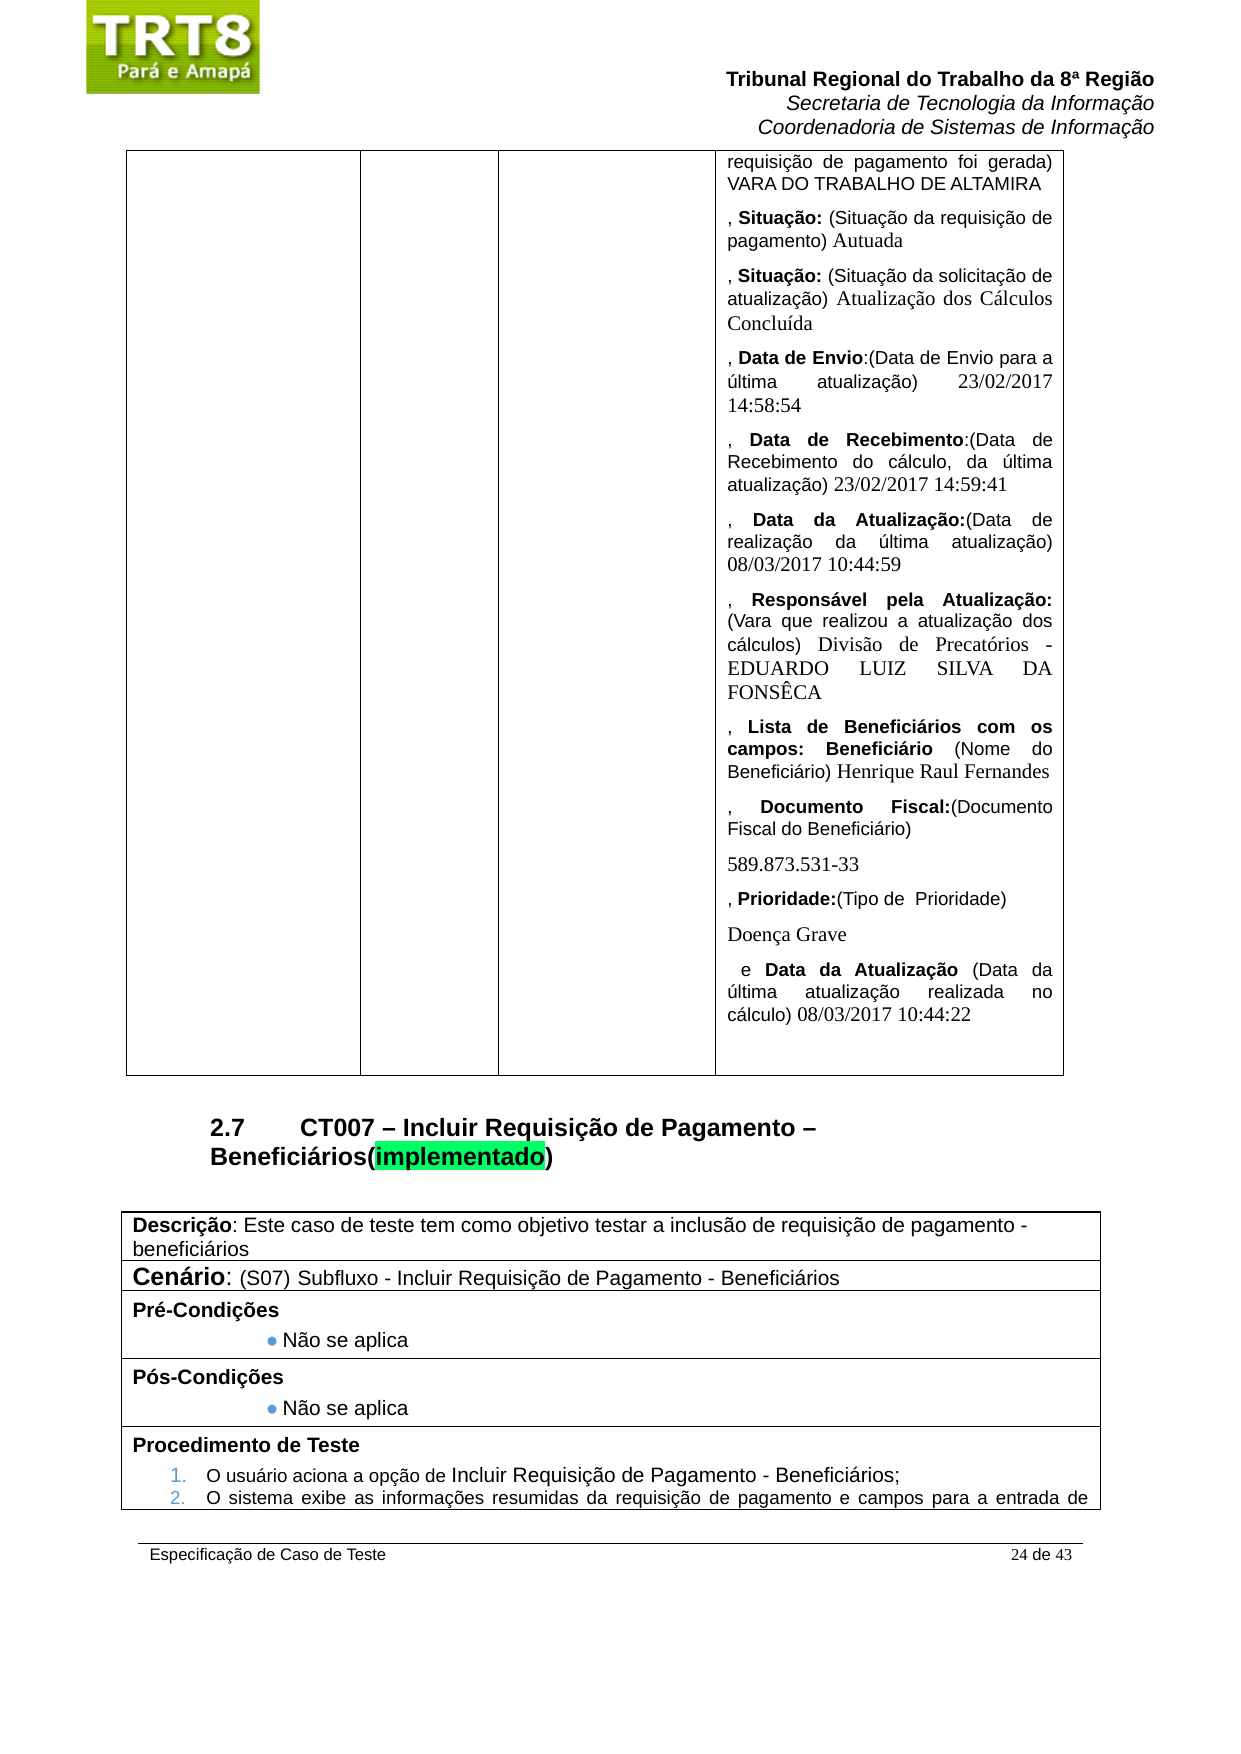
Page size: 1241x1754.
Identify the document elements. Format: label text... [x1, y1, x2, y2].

table_cell Pós-Condições Não se aplica [122, 1359, 1100, 1426]
picture [86, 0, 260, 94]
table_cell Cenário: (S07) Subfluxo - Incluir Requisição de Pagamento - Beneficiários [122, 1261, 1100, 1290]
table_cell Procedimento de Teste O usuário aciona a opção de Incluir Requisição de Pagamento - Beneficiários; O sistema exibe as informações resumidas da requisição de pagamento e campos para a entrada de [122, 1427, 1100, 1509]
table_cell [499, 151, 715, 1075]
table_cell [127, 151, 360, 1075]
table_cell [361, 151, 498, 1075]
subtitle CT007 – Incluir Requisição de Pagamento – Beneficiários(implementado) [210, 1113, 1090, 1170]
table_header Descrição: Este caso de teste tem como objetivo testar a inclusão de requisição de pagamento - beneficiários [122, 1213, 1100, 1260]
table_cell requisição de pagamento foi gerada) VARA DO TRABALHO DE ALTAMIRA , Situação: (Situação da requisição de pagamento) Autuada , Situação: (Situação da solicitação de atualização) Atualização dos Cálculos Concluída , Data de Envio:(Data de Envio para a última atualização) 23/02/2017 14:58:54 , Data de Recebimento:(Data de Recebimento do cálculo, da última atualização) 23/02/2017 14:59:41 , Data da Atualização:(Data de realização da última atualização) 08/03/2017 10:44:59 , Responsável pela Atualização: (Vara que realizou a atualização dos cálculos) Divisão de Precatórios - EDUARDO LUIZ SILVA DA FONSÊCA , Lista de Beneficiários com os campos: Beneficiário (Nome do Beneficiário) Henrique Raul Fernandes , Documento Fiscal:(Documento Fiscal do Beneficiário) 589.873.531-33 , Prioridade:(Tipo de Prioridade) Doença Grave e Data da Atualização (Data da última atualização realizada no cálculo) 08/03/2017 10:44:22 [716, 151, 1063, 1075]
table_cell Pré-Condições Não se aplica [122, 1291, 1100, 1358]
